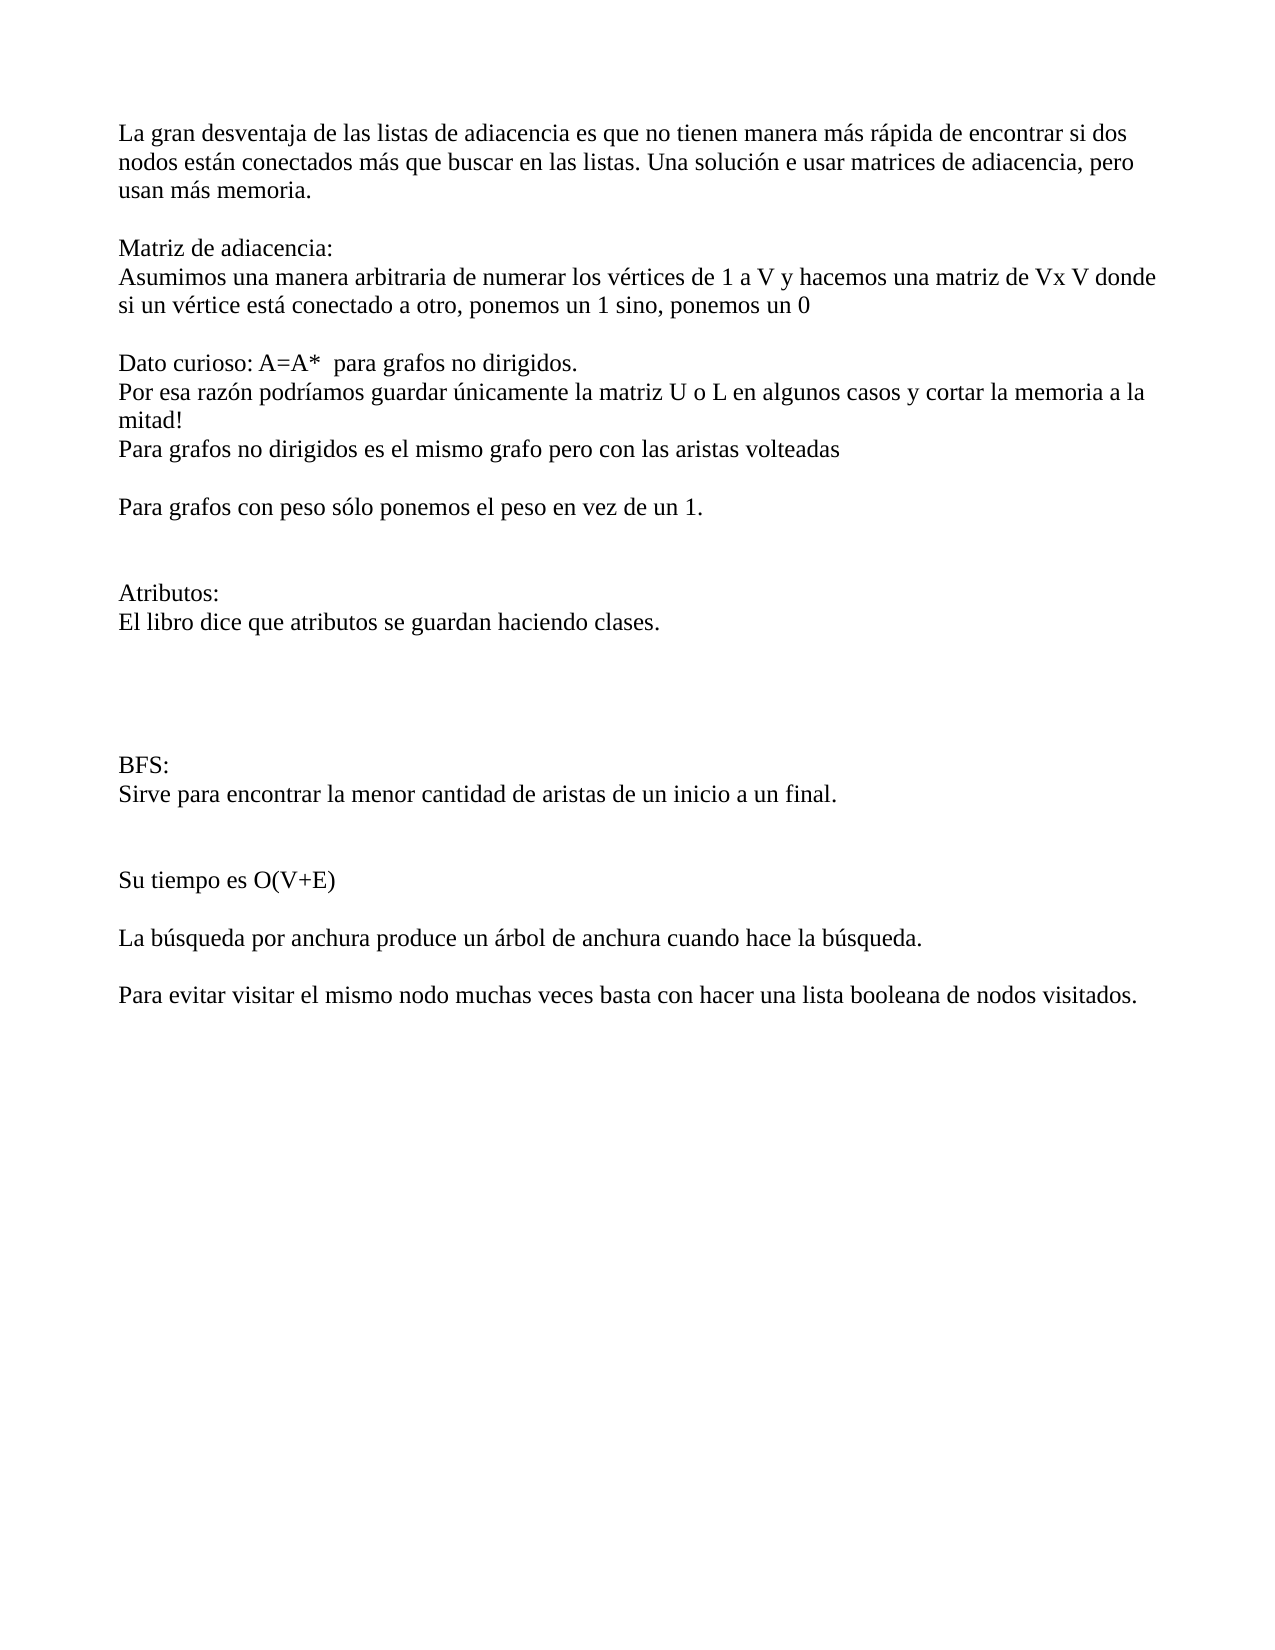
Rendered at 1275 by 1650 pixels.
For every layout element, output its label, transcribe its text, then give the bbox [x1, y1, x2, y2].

text Por esa razón podríamos guardar únicamente la matriz U o L en algunos casos y cortar la memoria a la mitad! [118, 377, 1157, 434]
text El libro dice que atributos se guardan haciendo clases. [118, 607, 1157, 636]
text Para grafos con peso sólo ponemos el peso en vez de un 1. [118, 492, 1157, 521]
text Para evitar visitar el mismo nodo muchas veces basta con hacer una lista booleana de nodos visitados. [118, 981, 1157, 1009]
text Para grafos no dirigidos es el mismo grafo pero con las aristas volteadas [118, 434, 1157, 463]
text Sirve para encontrar la menor cantidad de aristas de un inicio a un final. [118, 779, 1157, 808]
text BFS: [118, 751, 1157, 779]
text La gran desventaja de las listas de adiacencia es que no tienen manera más rápida de encontrar si dos nodos están conectados más que buscar en las listas. Una solución e usar matrices de adiacencia, pero usan más memoria. [118, 118, 1157, 204]
text Matriz de adiacencia: [118, 233, 1157, 262]
text La búsqueda por anchura produce un árbol de anchura cuando hace la búsqueda. [118, 923, 1157, 952]
text Dato curioso: A=A* para grafos no dirigidos. [118, 348, 1157, 377]
text Su tiempo es O(V+E) [118, 866, 1157, 894]
text Atributos: [118, 578, 1157, 607]
text Asumimos una manera arbitraria de numerar los vértices de 1 a V y hacemos una matriz de Vx V donde si un vértice está conectado a otro, ponemos un 1 sino, ponemos un 0 [118, 262, 1157, 319]
